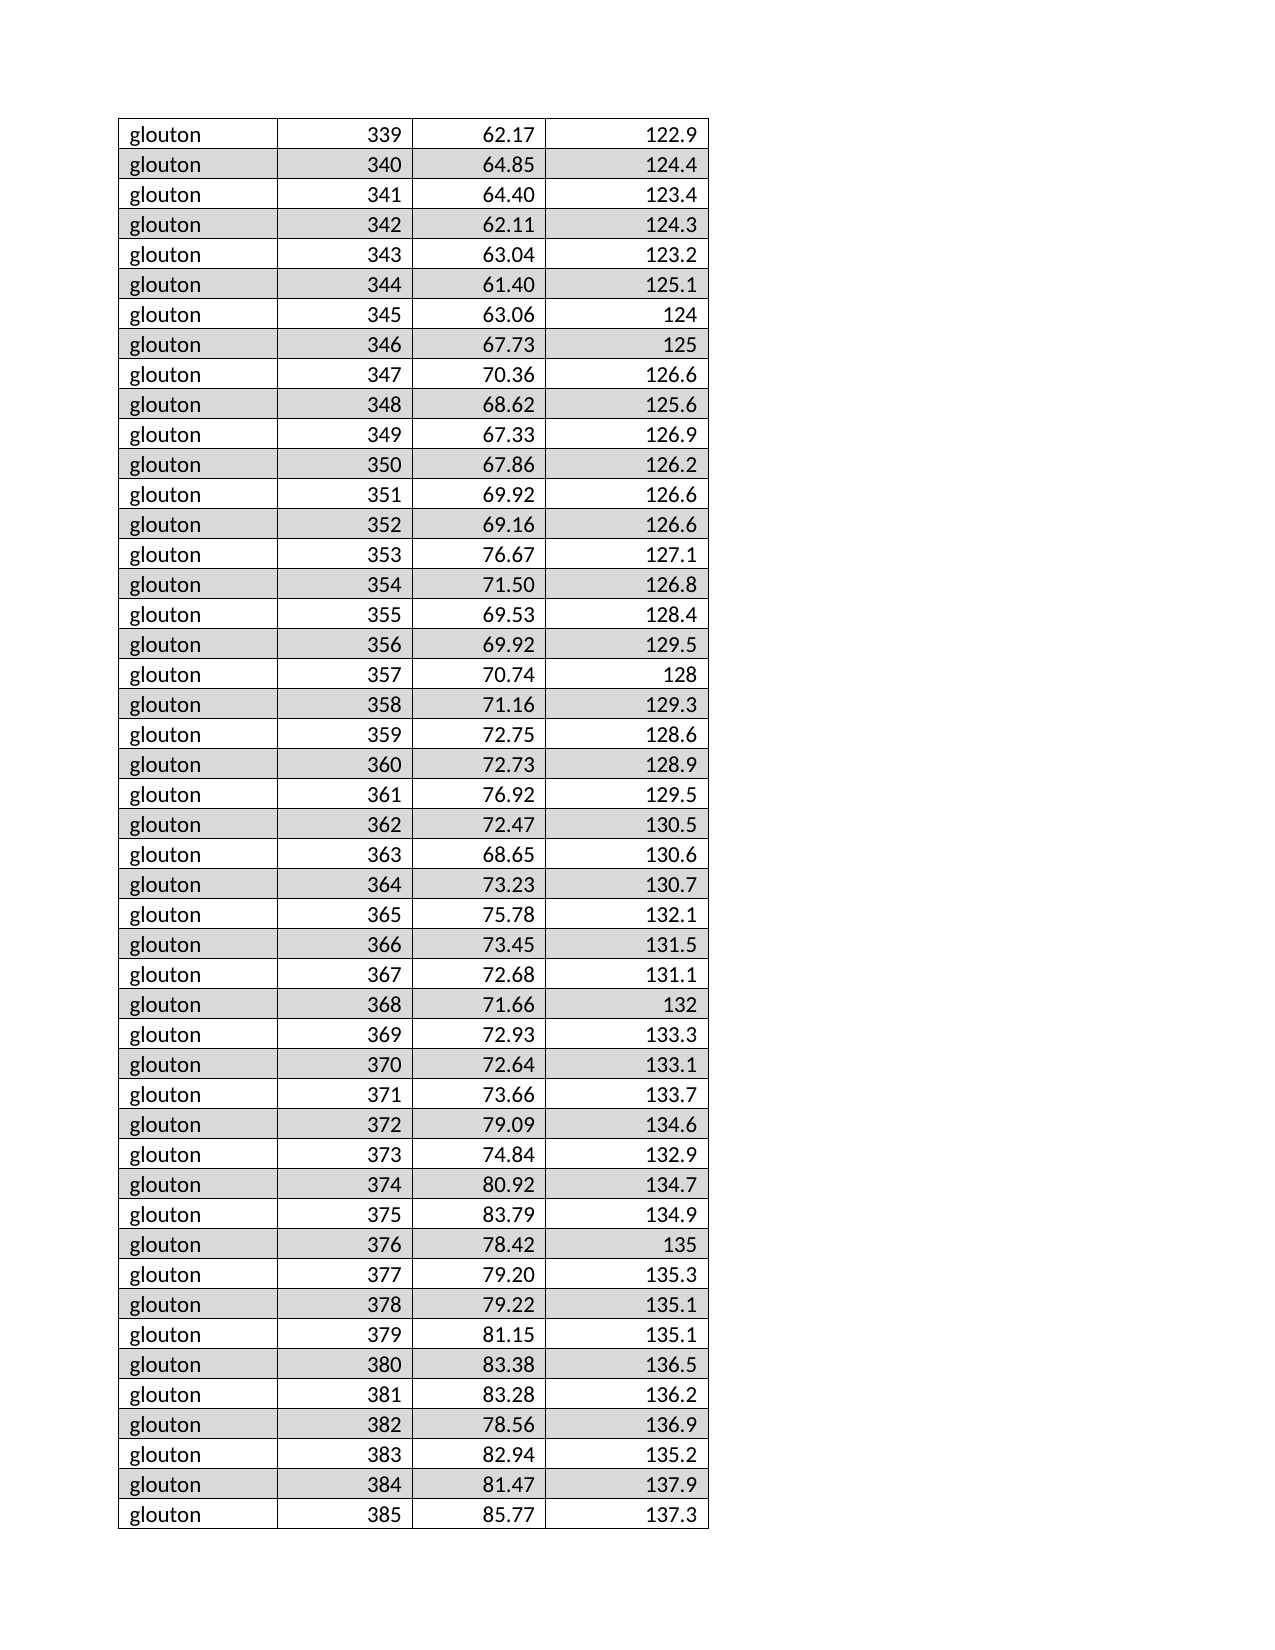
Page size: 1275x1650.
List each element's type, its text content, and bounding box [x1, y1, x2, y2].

table_cell 126.8 [546, 569, 708, 598]
table_cell 130.6 [546, 839, 708, 868]
table_cell 122.9 [546, 119, 708, 148]
table_cell 67.33 [413, 419, 545, 448]
table_cell 72.73 [413, 749, 545, 778]
table_cell 76.67 [413, 539, 545, 568]
table_cell glouton [119, 689, 277, 718]
table_cell 72.64 [413, 1049, 545, 1078]
table_cell 133.7 [546, 1079, 708, 1108]
table_cell 79.20 [413, 1259, 545, 1288]
table_cell 357 [278, 659, 412, 688]
table_cell glouton [119, 419, 277, 448]
table_cell 132.9 [546, 1139, 708, 1168]
table_cell 69.92 [413, 629, 545, 658]
table_cell 126.6 [546, 359, 708, 388]
table_cell 132.1 [546, 899, 708, 928]
table_cell 74.84 [413, 1139, 545, 1168]
table_cell 362 [278, 809, 412, 838]
table_cell glouton [119, 989, 277, 1018]
table_cell glouton [119, 959, 277, 988]
table_cell 128.4 [546, 599, 708, 628]
table_cell 135.3 [546, 1259, 708, 1288]
table_cell 62.17 [413, 119, 545, 148]
table_cell 126.6 [546, 479, 708, 508]
table_cell 72.47 [413, 809, 545, 838]
table_cell 130.7 [546, 869, 708, 898]
table_cell glouton [119, 1289, 277, 1318]
table_cell 128 [546, 659, 708, 688]
table_cell glouton [119, 569, 277, 598]
table_cell 367 [278, 959, 412, 988]
table_cell 354 [278, 569, 412, 598]
table_cell 381 [278, 1379, 412, 1408]
table_cell 61.40 [413, 269, 545, 298]
table_cell 129.5 [546, 779, 708, 808]
table_cell glouton [119, 479, 277, 508]
table_cell 353 [278, 539, 412, 568]
table_cell 345 [278, 299, 412, 328]
table_cell 365 [278, 899, 412, 928]
table_cell glouton [119, 1229, 277, 1258]
table_cell glouton [119, 1139, 277, 1168]
table_cell 78.42 [413, 1229, 545, 1258]
table_cell 372 [278, 1109, 412, 1138]
table_cell 85.77 [413, 1499, 545, 1528]
table_cell 352 [278, 509, 412, 538]
table_cell 351 [278, 479, 412, 508]
table_cell 79.22 [413, 1289, 545, 1318]
table_cell 72.68 [413, 959, 545, 988]
table_cell glouton [119, 539, 277, 568]
table_cell glouton [119, 329, 277, 358]
table_cell glouton [119, 149, 277, 178]
table_cell 375 [278, 1199, 412, 1228]
table_cell 70.36 [413, 359, 545, 388]
table_cell 64.40 [413, 179, 545, 208]
table_cell 76.92 [413, 779, 545, 808]
table_cell 356 [278, 629, 412, 658]
table_cell 343 [278, 239, 412, 268]
table_cell 133.1 [546, 1049, 708, 1078]
table_cell 82.94 [413, 1439, 545, 1468]
table_cell glouton [119, 719, 277, 748]
table_cell 376 [278, 1229, 412, 1258]
table_cell 125.6 [546, 389, 708, 418]
table_cell 137.9 [546, 1469, 708, 1498]
table_cell 133.3 [546, 1019, 708, 1048]
table_cell glouton [119, 1469, 277, 1498]
table_cell 346 [278, 329, 412, 358]
table_cell glouton [119, 299, 277, 328]
table_cell 339 [278, 119, 412, 148]
table_cell 62.11 [413, 209, 545, 238]
table_cell 72.75 [413, 719, 545, 748]
table_cell glouton [119, 1259, 277, 1288]
table_cell glouton [119, 1349, 277, 1378]
table_cell 371 [278, 1079, 412, 1108]
table_cell 384 [278, 1469, 412, 1498]
table_cell glouton [119, 809, 277, 838]
table_cell glouton [119, 779, 277, 808]
table_cell 135.1 [546, 1319, 708, 1348]
table_cell 130.5 [546, 809, 708, 838]
table_cell glouton [119, 839, 277, 868]
table_cell glouton [119, 929, 277, 958]
table_cell 134.9 [546, 1199, 708, 1228]
table_cell 73.23 [413, 869, 545, 898]
table_cell 80.92 [413, 1169, 545, 1198]
table_cell 123.4 [546, 179, 708, 208]
table_cell glouton [119, 1319, 277, 1348]
table_cell glouton [119, 1109, 277, 1138]
table_cell 126.6 [546, 509, 708, 538]
table_cell glouton [119, 359, 277, 388]
table_cell 81.47 [413, 1469, 545, 1498]
table_cell 124.3 [546, 209, 708, 238]
table_cell 136.9 [546, 1409, 708, 1438]
table_cell glouton [119, 1079, 277, 1108]
table_cell glouton [119, 179, 277, 208]
table_cell 129.5 [546, 629, 708, 658]
table_cell 64.85 [413, 149, 545, 178]
table_cell glouton [119, 1199, 277, 1228]
table_cell 123.2 [546, 239, 708, 268]
table_cell 358 [278, 689, 412, 718]
table_cell glouton [119, 1049, 277, 1078]
table_cell 69.53 [413, 599, 545, 628]
table_cell 378 [278, 1289, 412, 1318]
table_cell 344 [278, 269, 412, 298]
table_cell glouton [119, 1019, 277, 1048]
table_cell 377 [278, 1259, 412, 1288]
table_cell 369 [278, 1019, 412, 1048]
table_cell 126.2 [546, 449, 708, 478]
table_cell 128.9 [546, 749, 708, 778]
table_cell 363 [278, 839, 412, 868]
table_cell glouton [119, 1499, 277, 1528]
table_cell 135.1 [546, 1289, 708, 1318]
table_cell 83.38 [413, 1349, 545, 1378]
table_cell 349 [278, 419, 412, 448]
table_cell 71.50 [413, 569, 545, 598]
table_cell glouton [119, 209, 277, 238]
table_cell 63.06 [413, 299, 545, 328]
table_cell 374 [278, 1169, 412, 1198]
table_cell 83.79 [413, 1199, 545, 1228]
table_cell 364 [278, 869, 412, 898]
table_cell 134.6 [546, 1109, 708, 1138]
table_cell glouton [119, 239, 277, 268]
table_cell 135 [546, 1229, 708, 1258]
table_cell 379 [278, 1319, 412, 1348]
table_cell 340 [278, 149, 412, 178]
table_cell 348 [278, 389, 412, 418]
table_cell 380 [278, 1349, 412, 1378]
table_cell 131.5 [546, 929, 708, 958]
table_cell 360 [278, 749, 412, 778]
table_cell glouton [119, 269, 277, 298]
table_cell 129.3 [546, 689, 708, 718]
table_cell glouton [119, 1169, 277, 1198]
table_cell glouton [119, 899, 277, 928]
table_cell 67.73 [413, 329, 545, 358]
table_cell glouton [119, 869, 277, 898]
table_cell 71.16 [413, 689, 545, 718]
table_cell 125.1 [546, 269, 708, 298]
table_cell 347 [278, 359, 412, 388]
table_cell 373 [278, 1139, 412, 1168]
table_cell glouton [119, 629, 277, 658]
table_cell 342 [278, 209, 412, 238]
table_cell 68.62 [413, 389, 545, 418]
table_cell 383 [278, 1439, 412, 1468]
table_cell 382 [278, 1409, 412, 1438]
table_cell 75.78 [413, 899, 545, 928]
table_cell 125 [546, 329, 708, 358]
table_cell 69.16 [413, 509, 545, 538]
table_cell 137.3 [546, 1499, 708, 1528]
table_cell 124 [546, 299, 708, 328]
table_cell 128.6 [546, 719, 708, 748]
table_cell glouton [119, 449, 277, 478]
table_cell 83.28 [413, 1379, 545, 1408]
table_cell glouton [119, 1409, 277, 1438]
table_cell 385 [278, 1499, 412, 1528]
table_cell glouton [119, 1379, 277, 1408]
table_cell 69.92 [413, 479, 545, 508]
table_cell 341 [278, 179, 412, 208]
table_cell 355 [278, 599, 412, 628]
table_cell 126.9 [546, 419, 708, 448]
table_cell 78.56 [413, 1409, 545, 1438]
table_cell glouton [119, 389, 277, 418]
table_cell 136.2 [546, 1379, 708, 1408]
table_cell 73.45 [413, 929, 545, 958]
table_cell glouton [119, 659, 277, 688]
table_cell 81.15 [413, 1319, 545, 1348]
table_cell 361 [278, 779, 412, 808]
table_cell 71.66 [413, 989, 545, 1018]
table_cell 131.1 [546, 959, 708, 988]
table_cell 127.1 [546, 539, 708, 568]
table_cell 134.7 [546, 1169, 708, 1198]
table_cell 79.09 [413, 1109, 545, 1138]
table_cell 135.2 [546, 1439, 708, 1468]
table_cell 359 [278, 719, 412, 748]
table_cell 368 [278, 989, 412, 1018]
table_cell 366 [278, 929, 412, 958]
table_cell glouton [119, 509, 277, 538]
table_cell glouton [119, 749, 277, 778]
table_cell 67.86 [413, 449, 545, 478]
table_cell glouton [119, 599, 277, 628]
table_cell 68.65 [413, 839, 545, 868]
table_cell 63.04 [413, 239, 545, 268]
table_cell 350 [278, 449, 412, 478]
table_cell 132 [546, 989, 708, 1018]
table_cell glouton [119, 1439, 277, 1468]
table_cell 72.93 [413, 1019, 545, 1048]
table_cell glouton [119, 119, 277, 148]
table_cell 70.74 [413, 659, 545, 688]
table_cell 124.4 [546, 149, 708, 178]
table_cell 73.66 [413, 1079, 545, 1108]
table_cell 370 [278, 1049, 412, 1078]
table_cell 136.5 [546, 1349, 708, 1378]
